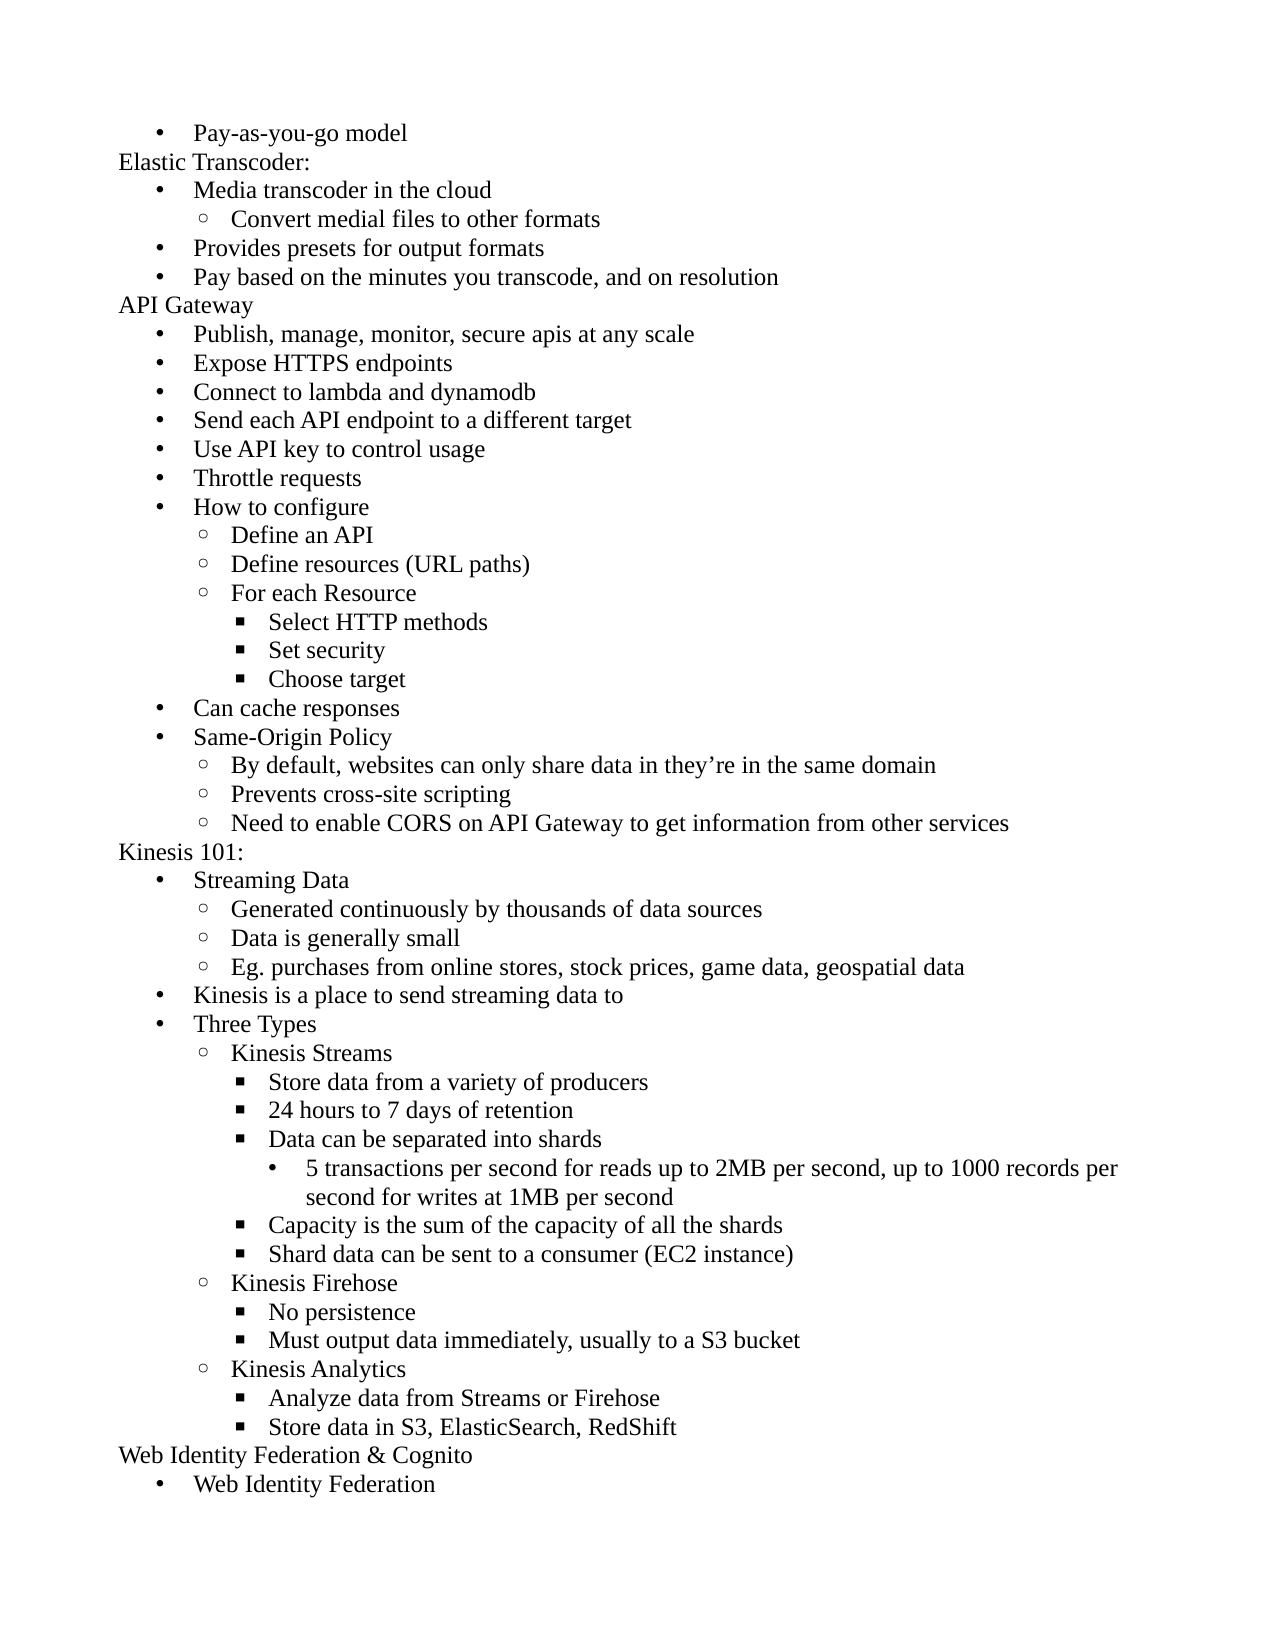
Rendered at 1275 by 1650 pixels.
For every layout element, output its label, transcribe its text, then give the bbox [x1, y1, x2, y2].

list Data can be separated into shards [231, 1124, 1157, 1153]
list Web Identity Federation [156, 1469, 1157, 1498]
text API Gateway [118, 291, 1157, 319]
list 24 hours to 7 days of retention [231, 1096, 1157, 1124]
list No persistence [231, 1297, 1157, 1326]
list Must output data immediately, usually to a S3 bucket [231, 1326, 1157, 1354]
list Pay-as-you-go model [156, 118, 1157, 147]
list For each Resource [193, 578, 1157, 607]
list Media transcoder in the cloud [156, 176, 1157, 204]
list Throttle requests [156, 463, 1157, 492]
list Streaming Data [156, 866, 1157, 894]
list 5 transactions per second for reads up to 2MB per second, up to 1000 records per second for writes at 1MB per second [268, 1153, 1157, 1211]
list Data is generally small [193, 923, 1157, 952]
list Store data from a variety of producers [231, 1067, 1157, 1096]
text Elastic Transcoder: [118, 147, 1157, 176]
list Kinesis Analytics [193, 1354, 1157, 1383]
list By default, websites can only share data in they’re in the same domain [193, 751, 1157, 779]
list Expose HTTPS endpoints [156, 348, 1157, 377]
list Set security [231, 636, 1157, 664]
list Pay based on the minutes you transcode, and on resolution [156, 262, 1157, 291]
list Kinesis Streams [193, 1038, 1157, 1067]
list Choose target [231, 664, 1157, 693]
list Publish, manage, monitor, secure apis at any scale [156, 319, 1157, 348]
list Eg. purchases from online stores, stock prices, game data, geospatial data [193, 952, 1157, 981]
list How to configure [156, 492, 1157, 521]
list Store data in S3, ElasticSearch, RedShift [231, 1412, 1157, 1441]
list Prevents cross-site scripting [193, 779, 1157, 808]
list Connect to lambda and dynamodb [156, 377, 1157, 406]
list Three Types [156, 1009, 1157, 1038]
list Kinesis is a place to send streaming data to [156, 981, 1157, 1009]
list Send each API endpoint to a different target [156, 406, 1157, 434]
list Analyze data from Streams or Firehose [231, 1383, 1157, 1412]
list Capacity is the sum of the capacity of all the shards [231, 1211, 1157, 1239]
text Web Identity Federation & Cognito [118, 1441, 1157, 1469]
text Kinesis 101: [118, 837, 1157, 866]
list Can cache responses [156, 693, 1157, 722]
list Use API key to control usage [156, 434, 1157, 463]
list Convert medial files to other formats [193, 204, 1157, 233]
list Need to enable CORS on API Gateway to get information from other services [193, 808, 1157, 837]
list Shard data can be sent to a consumer (EC2 instance) [231, 1239, 1157, 1268]
list Define resources (URL paths) [193, 549, 1157, 578]
list Kinesis Firehose [193, 1268, 1157, 1297]
list Generated continuously by thousands of data sources [193, 894, 1157, 923]
list Provides presets for output formats [156, 233, 1157, 262]
list Define an API [193, 521, 1157, 549]
list Select HTTP methods [231, 607, 1157, 636]
list Same-Origin Policy [156, 722, 1157, 751]
